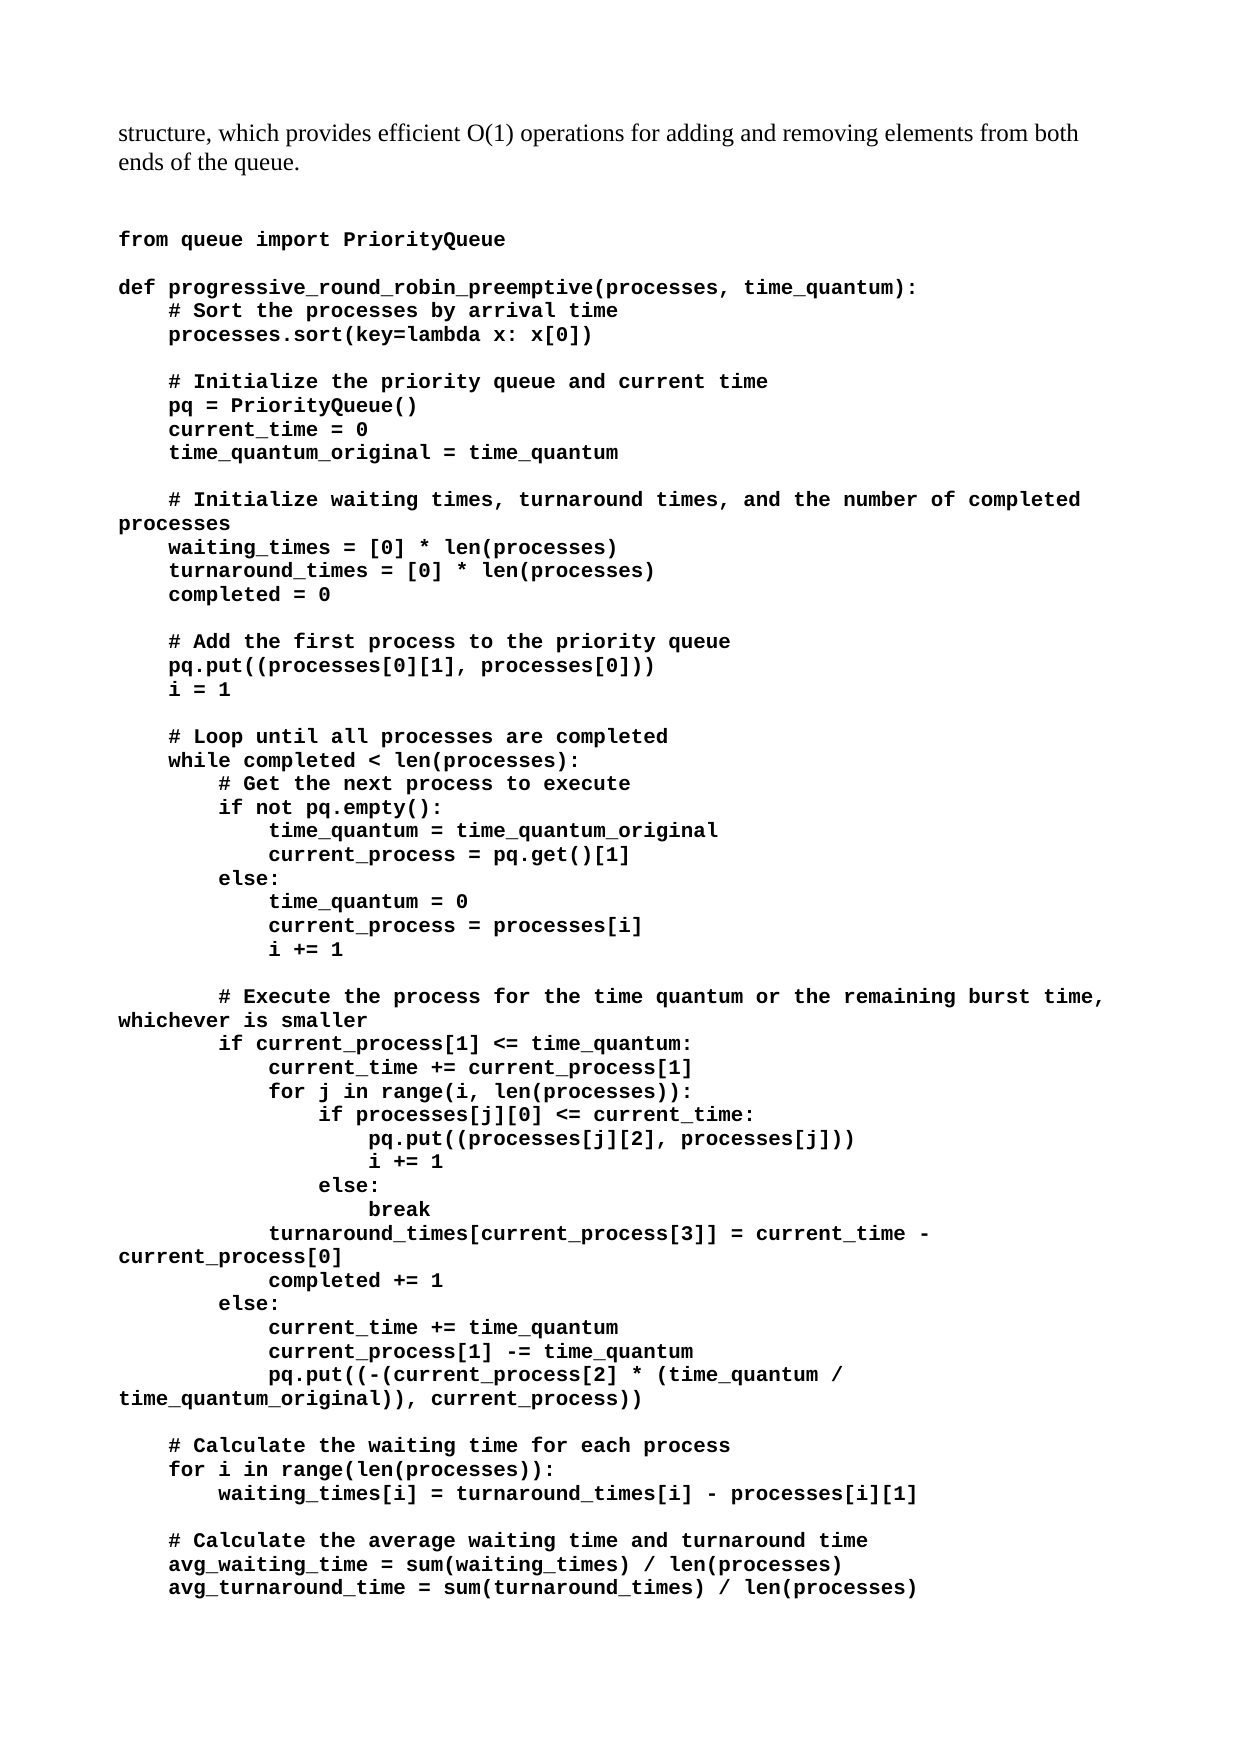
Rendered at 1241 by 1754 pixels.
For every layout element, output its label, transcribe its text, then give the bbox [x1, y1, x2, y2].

text pq.put((-(current_process[2] * (time_quantum / time_quantum_original)), current_process)) [118, 1364, 1122, 1412]
text def progressive_round_robin_preemptive(processes, time_quantum): [118, 277, 1122, 300]
text # Initialize the priority queue and current time [118, 371, 1122, 395]
text # Execute the process for the time quantum or the remaining burst time, whichever is smaller [118, 986, 1122, 1033]
text current_process = pq.get()[1] [118, 844, 1122, 868]
text # Initialize waiting times, turnaround times, and the number of completed processes [118, 489, 1122, 537]
text current_time = 0 [118, 418, 1122, 442]
text completed = 0 [118, 584, 1122, 608]
text turnaround_times[current_process[3]] = current_time - current_process[0] [118, 1222, 1122, 1270]
text while completed < len(processes): [118, 749, 1122, 773]
text if processes[j][0] <= current_time: [118, 1104, 1122, 1128]
text processes.sort(key=lambda x: x[0]) [118, 324, 1122, 348]
text time_quantum_original = time_quantum [118, 442, 1122, 466]
text # Calculate the average waiting time and turnaround time [118, 1530, 1122, 1553]
text else: [118, 1293, 1122, 1317]
text current_time += time_quantum [118, 1317, 1122, 1341]
text i += 1 [118, 1152, 1122, 1175]
text avg_turnaround_time = sum(turnaround_times) / len(processes) [118, 1577, 1122, 1601]
text # Sort the processes by arrival time [118, 300, 1122, 324]
text time_quantum = time_quantum_original [118, 821, 1122, 844]
text current_time += current_process[1] [118, 1057, 1122, 1081]
text pq = PriorityQueue() [118, 395, 1122, 418]
text if not pq.empty(): [118, 797, 1122, 821]
text current_process[1] -= time_quantum [118, 1341, 1122, 1364]
text i += 1 [118, 939, 1122, 962]
text waiting_times[i] = turnaround_times[i] - processes[i][1] [118, 1483, 1122, 1506]
text # Loop until all processes are completed [118, 726, 1122, 749]
text # Get the next process to execute [118, 773, 1122, 797]
text from queue import PriorityQueue [118, 229, 1122, 253]
text current_process = processes[i] [118, 915, 1122, 939]
text time_quantum = 0 [118, 891, 1122, 915]
text avg_waiting_time = sum(waiting_times) / len(processes) [118, 1553, 1122, 1577]
text else: [118, 868, 1122, 891]
text else: [118, 1175, 1122, 1199]
text structure, which provides efficient O(1) operations for adding and removing elements from both ends of the queue. [118, 118, 1122, 176]
text turnaround_times = [0] * len(processes) [118, 560, 1122, 584]
text completed += 1 [118, 1270, 1122, 1293]
text break [118, 1199, 1122, 1222]
text i = 1 [118, 679, 1122, 702]
text pq.put((processes[0][1], processes[0])) [118, 655, 1122, 679]
text # Calculate the waiting time for each process [118, 1435, 1122, 1459]
text # Add the first process to the priority queue [118, 631, 1122, 655]
text pq.put((processes[j][2], processes[j])) [118, 1128, 1122, 1152]
text if current_process[1] <= time_quantum: [118, 1033, 1122, 1057]
text for i in range(len(processes)): [118, 1459, 1122, 1483]
text for j in range(i, len(processes)): [118, 1081, 1122, 1104]
text waiting_times = [0] * len(processes) [118, 537, 1122, 560]
